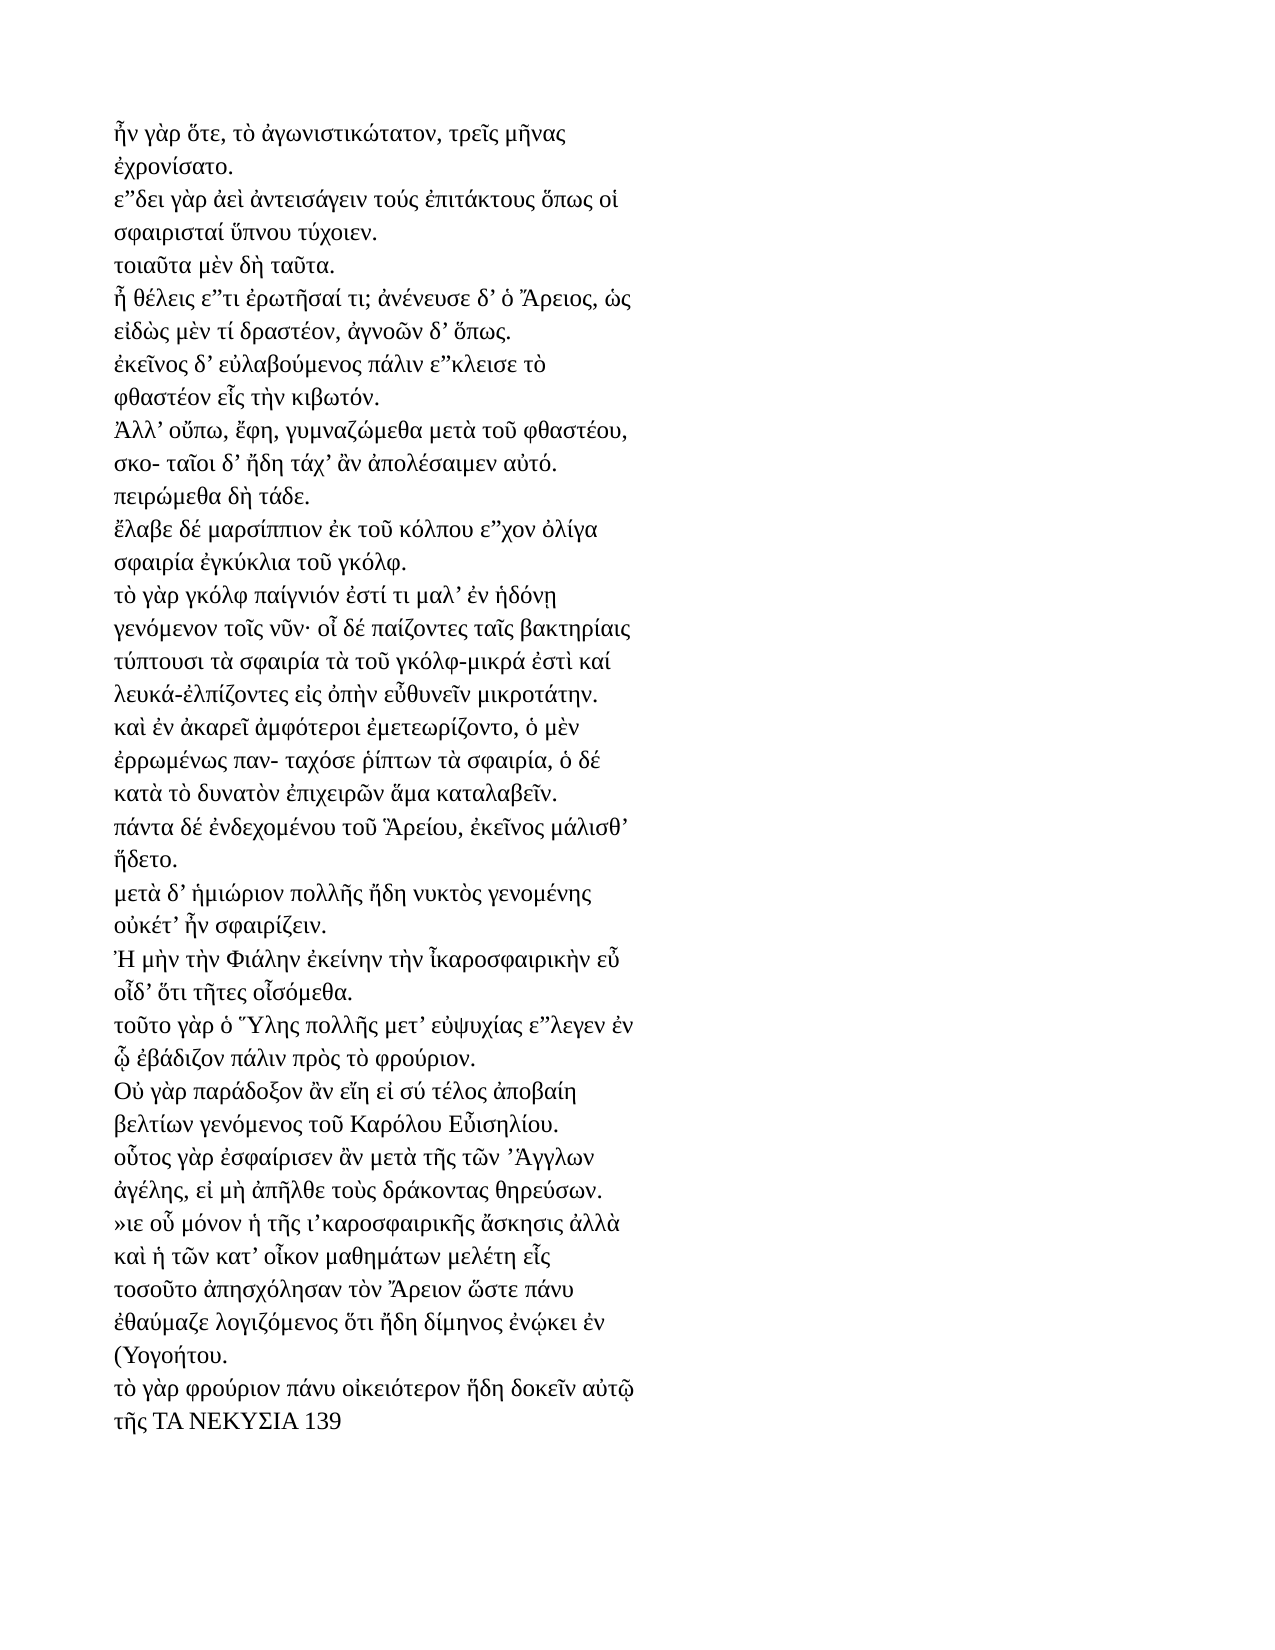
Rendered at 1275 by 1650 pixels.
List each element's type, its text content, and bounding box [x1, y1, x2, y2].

table_cell [635, 118, 1157, 1439]
table_cell ἦν γὰρ ὅτε, τὸ ἀγωνιστικώτατον, τρεῖς μῆνας ἐχρονίσατο. ε”δει γὰρ ἀεὶ ἀντεισάγειν τούς ἐπιτάκτους ὅπως οἱ σφαιρισταί ὕπνου τύχοιεν. τοιαῦτα μὲν δὴ ταῦτα. ἦ θέλεις ε”τι ἐρωτῆσαί τι; ἀνένευσε δ’ ὁ Ἄρειος, ὡς εἰδὼς μὲν τί δραστέον, ἀγνοῶν δ’ ὅπως. ἐκεῖνος δ’ εὐλαβούμενος πάλιν ε”κλεισε τὸ φθαστέον εἷς τὴν κιβωτόν. Ἀλλ’ οὔπω, ἔφη, γυμναζώμεθα μετὰ τοῦ φθαστέου, σκο- ταῖοι δ’ ἤδη τάχ’ ἂν ἀπολέσαιμεν αὐτό. πειρώμεθα δὴ τάδε. ἔλαβε δέ μαρσίππιον ἐκ τοῦ κόλπου ε”χον ὀλίγα σφαιρία ἐγκύκλια τοῦ γκόλφ. τὸ γὰρ γκόλφ παίγνιόν ἐστί τι μαλ’ ἐν ἡδόνῃ γενόμενον τοῖς νῦν· οἶ δέ παίζοντες ταῖς βακτηρίαις τύπτουσι τὰ σφαιρία τὰ τοῦ γκόλφ-μικρά ἐστὶ καί λευκά-ἐλπίζοντες εἰς ὀπὴν εὖθυνεῖν μικροτάτην. καὶ ἐν ἀκαρεῖ ἀμφότεροι ἐμετεωρίζοντο, ὁ μὲν ἐρρωμένως παν- ταχόσε ῥίπτων τὰ σφαιρία, ὁ δέ κατὰ τὸ δυνατὸν ἐπιχειρῶν ἅμα καταλαβεῖν. πάντα δέ ἐνδεχομένου τοῦ Ἃρείου, ἐκεῖνος μάλισθ’ ἥδετο. μετὰ δ’ ἡμιώριον πολλῆς ἤδη νυκτὸς γενομένης οὐκέτ’ ἦν σφαιρίζειν. Ἠ μὴν τὴν Φιάλην ἐκείνην τὴν ἶκαροσφαιρικὴν εὖ οἶδ’ ὅτι τῆτες οἶσόμεθα. τοῦτο γὰρ ὁ Ὕλης πολλῆς μετ’ εὐψυχίας ε”λεγεν ἐν ᾧ ἐβάδιζον πάλιν πρὸς τὸ φρούριον. Οὐ γὰρ παράδοξον ἂν εἴη εἰ σύ τέλος ἀποβαίη βελτίων γενόμενος τοῦ Καρόλου Εὖισηλίου. οὗτος γὰρ ἐσφαίρισεν ἂν μετὰ τῆς τῶν ’Ἁγγλων ἀγέλης, εἰ μὴ ἀπῆλθε τοὺς δράκοντας θηρεύσων. »ιε οὗ μόνον ἡ τῆς ι’καροσφαιρικῆς ἄσκησις ἀλλὰ καὶ ἡ τῶν κατ’ οἶκον μαθημάτων μελέτη εἷς τοσοῦτο ἀπησχόλησαν τὸν Ἄρειον ὥστε πάνυ ἐθαύμαζε λογιζόμενος ὅτι ἤδη δίμηνος ἐνῴκει ἐν (Υογοήτου. τὸ γὰρ φρούριον πάνυ οἰκειότερον ἥδη δοκεῖν αὐτῷ τῆς ΤΑ ΝΕΚΥΣΙΑ 139 [114, 118, 635, 1439]
